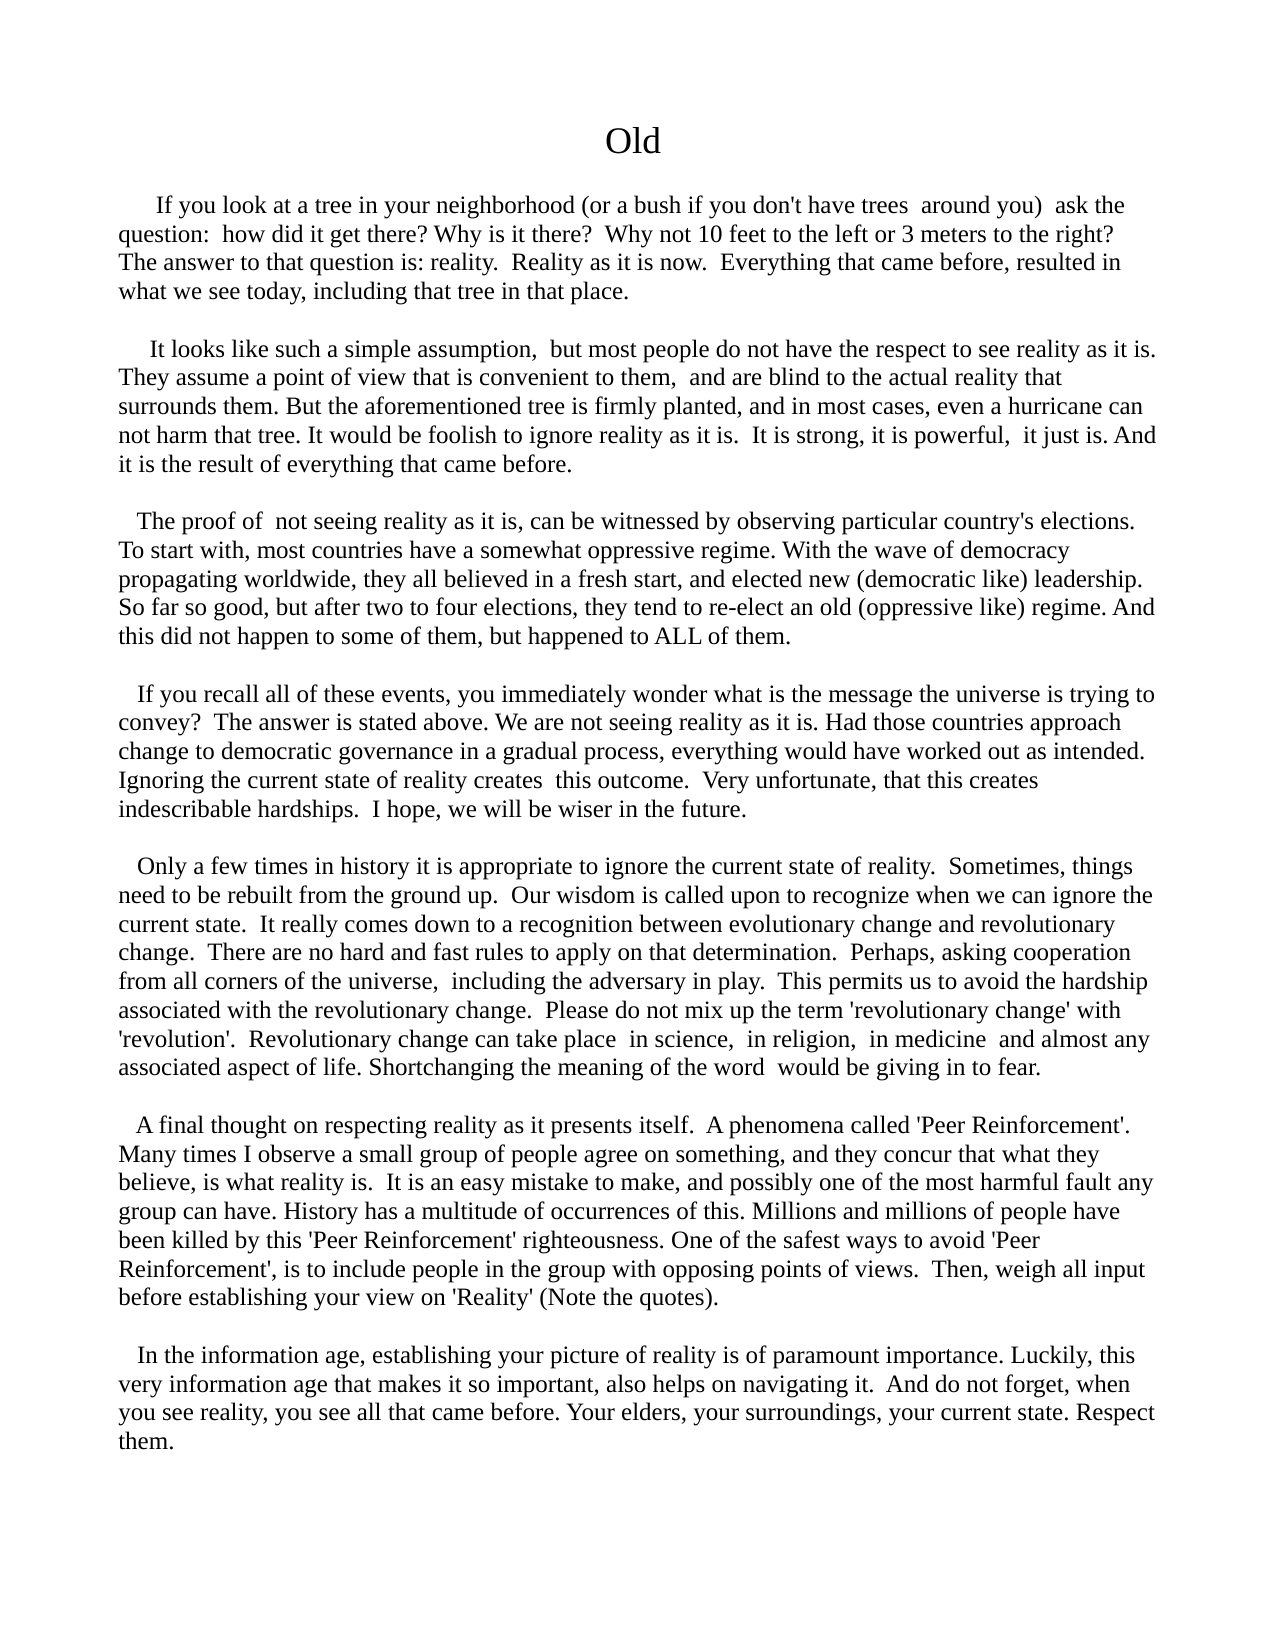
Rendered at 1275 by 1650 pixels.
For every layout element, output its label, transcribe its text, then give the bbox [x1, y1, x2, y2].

text Old [118, 118, 1157, 161]
text If you look at a tree in your neighborhood (or a bush if you don't have trees around you) ask the question: how did it get there? Why is it there? Why not 10 feet to the left or 3 meters to the right? The answer to that question is: reality. Reality as it is now. Everything that came before, resulted in what we see today, including that tree in that place. [118, 190, 1157, 305]
text The proof of not seeing reality as it is, can be witnessed by observing particular country's elections. To start with, most countries have a somewhat oppressive regime. With the wave of democracy propagating worldwide, they all believed in a fresh start, and elected new (democratic like) leadership. So far so good, but after two to four elections, they tend to re-elect an old (oppressive like) regime. And this did not happen to some of them, but happened to ALL of them. [118, 506, 1157, 650]
text It looks like such a simple assumption, but most people do not have the respect to see reality as it is. They assume a point of view that is convenient to them, and are blind to the actual reality that surrounds them. But the aforementioned tree is firmly planted, and in most cases, even a hurricane can not harm that tree. It would be foolish to ignore reality as it is. It is strong, it is powerful, it just is. And it is the result of everything that came before. [118, 334, 1157, 477]
text A final thought on respecting reality as it presents itself. A phenomena called 'Peer Reinforcement'. Many times I observe a small group of people agree on something, and they concur that what they believe, is what reality is. It is an easy mistake to make, and possibly one of the most harmful fault any group can have. History has a multitude of occurrences of this. Millions and millions of people have been killed by this 'Peer Reinforcement' righteousness. One of the safest ways to avoid 'Peer Reinforcement', is to include people in the group with opposing points of views. Then, weigh all input before establishing your view on 'Reality' (Note the quotes). [118, 1110, 1157, 1311]
text Only a few times in history it is appropriate to ignore the current state of reality. Sometimes, things need to be rebuilt from the ground up. Our wisdom is called upon to recognize when we can ignore the current state. It really comes down to a recognition between evolutionary change and revolutionary change. There are no hard and fast rules to apply on that determination. Perhaps, asking cooperation from all corners of the universe, including the adversary in play. This permits us to avoid the hardship associated with the revolutionary change. Please do not mix up the term 'revolutionary change' with 'revolution'. Revolutionary change can take place in science, in religion, in medicine and almost any associated aspect of life. Shortchanging the meaning of the word would be giving in to fear. [118, 851, 1157, 1081]
text If you recall all of these events, you immediately wonder what is the message the universe is trying to convey? The answer is stated above. We are not seeing reality as it is. Had those countries approach change to democratic governance in a gradual process, everything would have worked out as intended. Ignoring the current state of reality creates this outcome. Very unfortunate, that this creates indescribable hardships. I hope, we will be wiser in the future. [118, 679, 1157, 822]
text In the information age, establishing your picture of reality is of paramount importance. Luckily, this very information age that makes it so important, also helps on navigating it. And do not forget, when you see reality, you see all that came before. Your elders, your surroundings, your current state. Respect them. [118, 1340, 1157, 1455]
